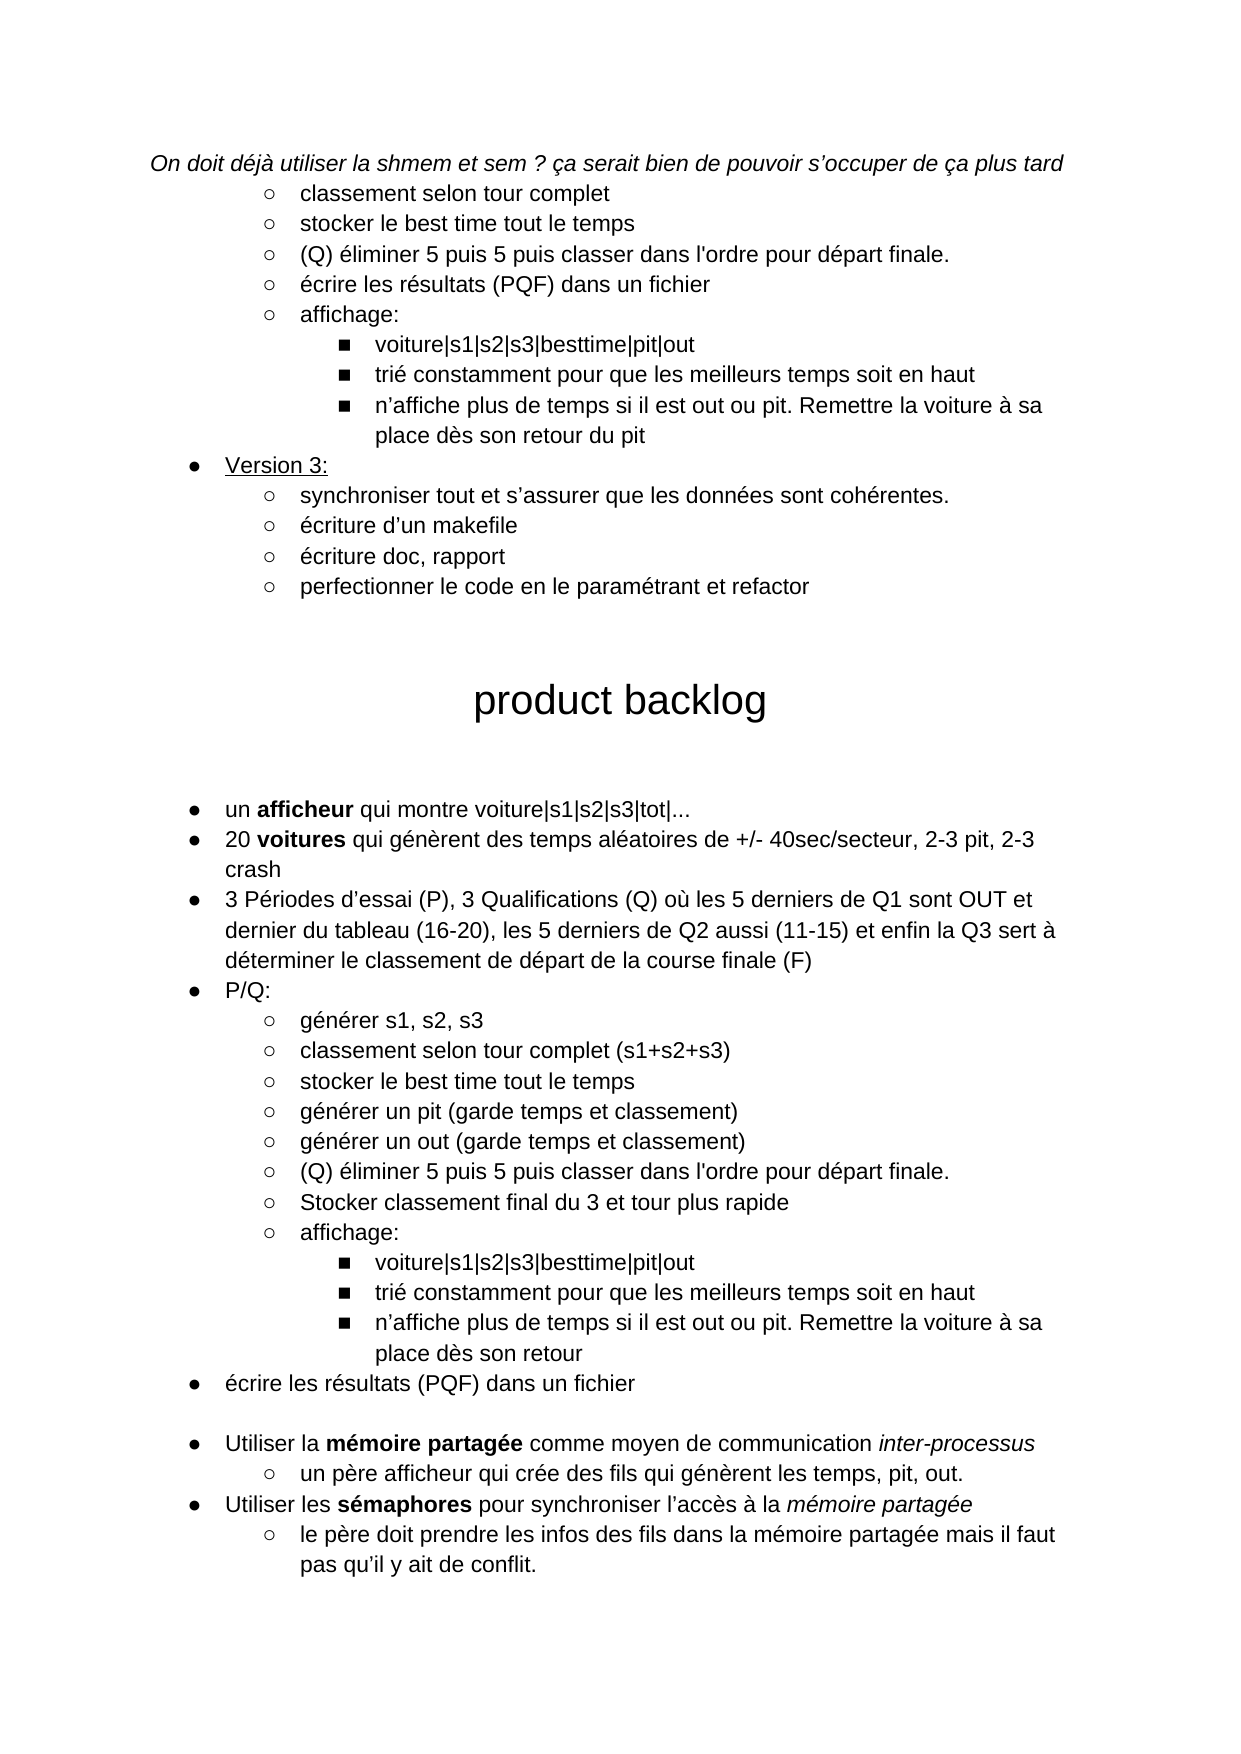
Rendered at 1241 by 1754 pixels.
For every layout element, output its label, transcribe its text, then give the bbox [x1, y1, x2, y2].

list Stocker classement final du 3 et tour plus rapide [262, 1188, 1090, 1215]
list (Q) éliminer 5 puis 5 puis classer dans l'ordre pour départ finale. [262, 1158, 1090, 1185]
subtitle product backlog [150, 675, 1090, 723]
list synchroniser tout et s’assurer que les données sont cohérentes. [262, 482, 1090, 509]
list Version 3: [187, 452, 1090, 478]
list classement selon tour complet (s1+s2+s3) [262, 1037, 1090, 1064]
list n’affiche plus de temps si il est out ou pit. Remettre la voiture à sa place dès son retour [337, 1309, 1090, 1366]
list 3 Périodes d’essai (P), 3 Qualifications (Q) où les 5 derniers de Q1 sont OUT et dernier du tableau (16-20), les 5 derniers de Q2 aussi (11-15) et enfin la Q3 sert à déterminer le classement de départ de la course finale (F) [187, 886, 1090, 973]
list Utiliser la mémoire partagée comme moyen de communication inter-processus [187, 1430, 1090, 1457]
list un afficheur qui montre voiture|s1|s2|s3|tot|... [187, 796, 1090, 822]
list affichage: [262, 301, 1090, 327]
list (Q) éliminer 5 puis 5 puis classer dans l'ordre pour départ finale. [262, 241, 1090, 267]
list écrire les résultats (PQF) dans un fichier [262, 271, 1090, 297]
list écrire les résultats (PQF) dans un fichier [187, 1370, 1090, 1396]
list écriture doc, rapport [262, 543, 1090, 569]
list stocker le best time tout le temps [262, 1068, 1090, 1094]
list un père afficheur qui crée des fils qui génèrent les temps, pit, out. [262, 1460, 1090, 1487]
list générer un pit (garde temps et classement) [262, 1098, 1090, 1124]
list affichage: [262, 1219, 1090, 1245]
list 20 voitures qui génèrent des temps aléatoires de +/- 40sec/secteur, 2-3 pit, 2-3 crash [187, 826, 1090, 883]
list voiture|s1|s2|s3|besttime|pit|out [337, 1249, 1090, 1275]
list Utiliser les sémaphores pour synchroniser l’accès à la mémoire partagée [187, 1491, 1090, 1517]
list le père doit prendre les infos des fils dans la mémoire partagée mais il faut pas qu’il y ait de conflit. [262, 1521, 1090, 1577]
list trié constamment pour que les meilleurs temps soit en haut [337, 1279, 1090, 1306]
list voiture|s1|s2|s3|besttime|pit|out [337, 331, 1090, 358]
text On doit déjà utiliser la shmem et sem ? ça serait bien de pouvoir s’occuper de ça plus tard [150, 150, 1090, 176]
list n’affiche plus de temps si il est out ou pit. Remettre la voiture à sa place dès son retour du pit [337, 392, 1090, 448]
list générer un out (garde temps et classement) [262, 1128, 1090, 1154]
list classement selon tour complet [262, 180, 1090, 207]
list trié constamment pour que les meilleurs temps soit en haut [337, 361, 1090, 388]
list stocker le best time tout le temps [262, 210, 1090, 237]
list perfectionner le code en le paramétrant et refactor [262, 573, 1090, 599]
list écriture d’un makefile [262, 512, 1090, 539]
list P/Q: [187, 977, 1090, 1003]
list générer s1, s2, s3 [262, 1007, 1090, 1034]
